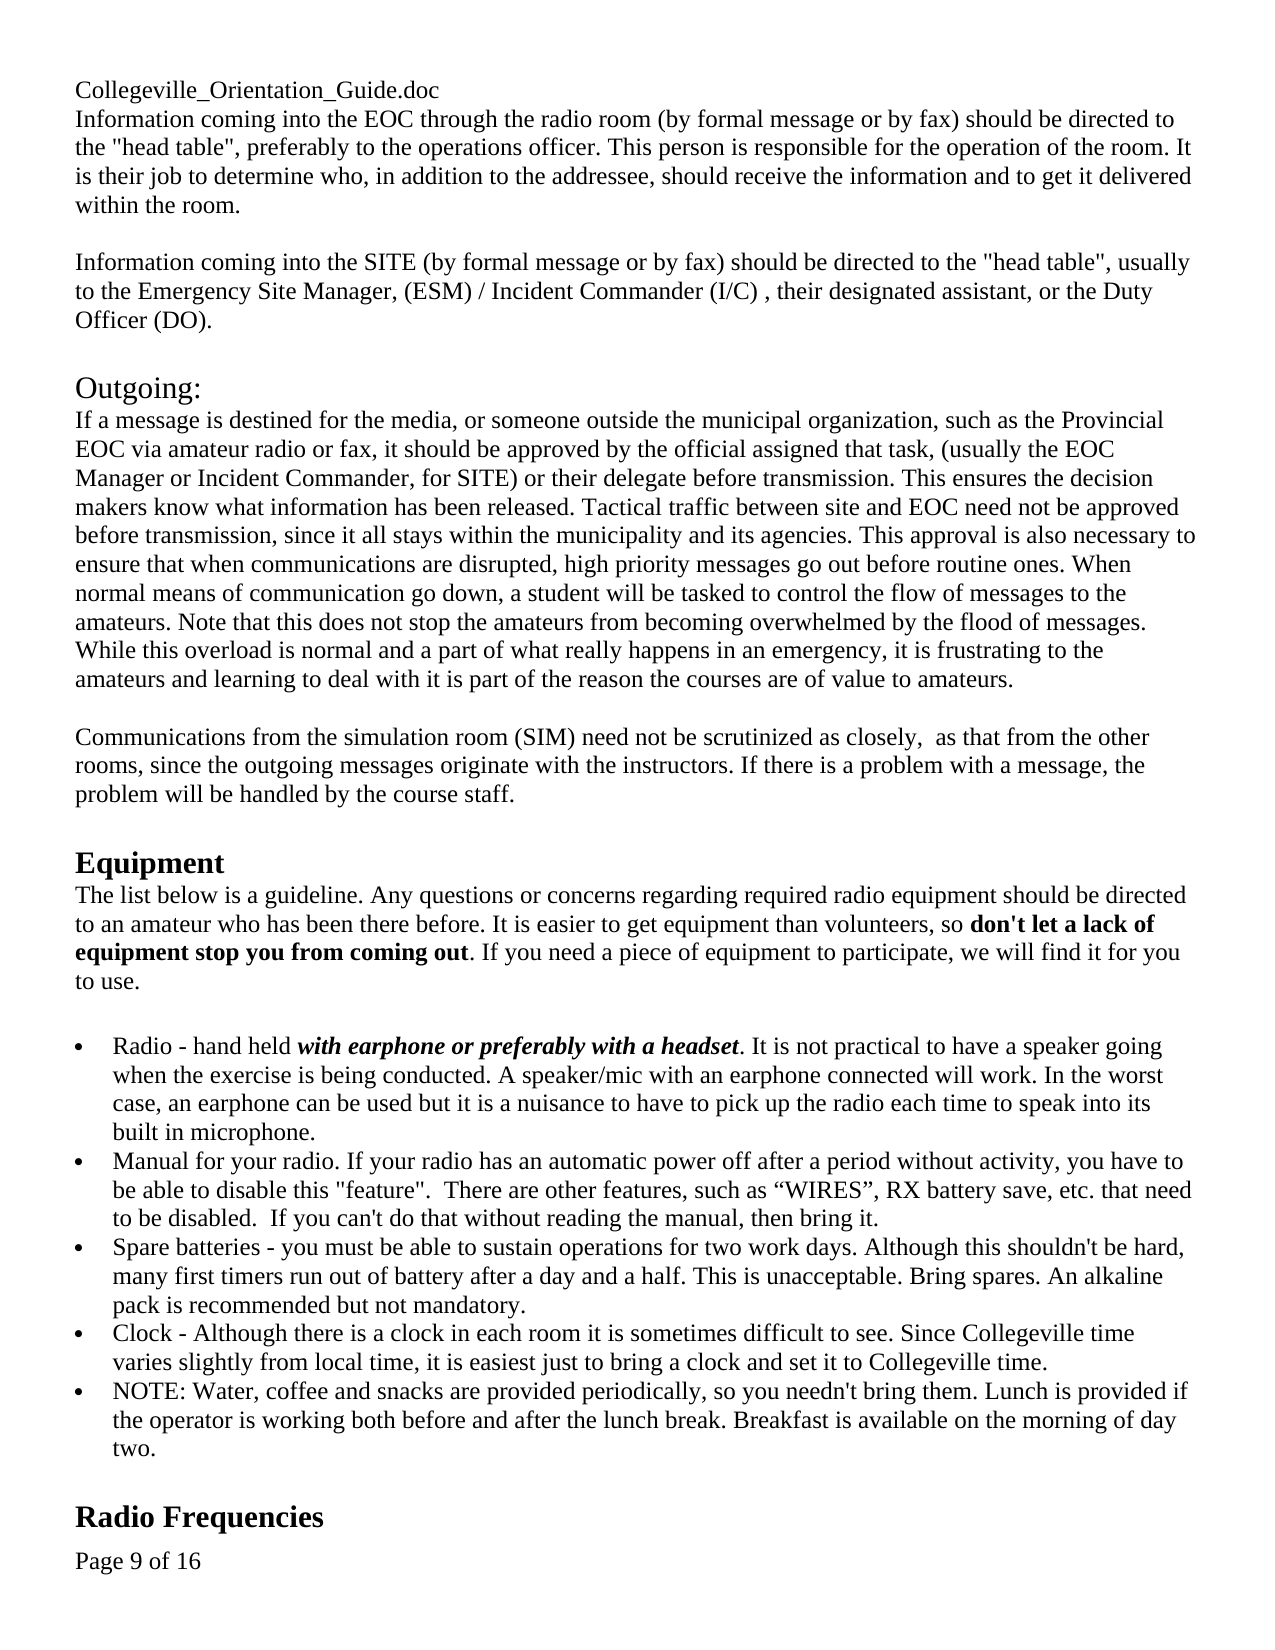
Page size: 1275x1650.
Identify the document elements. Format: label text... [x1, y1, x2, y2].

list Clock - Although there is a clock in each room it is sometimes difficult to see. Since Collegeville time varies slightly from local time, it is easiest just to bring a clock and set it to Collegeville time. [75, 1318, 1200, 1376]
list Spare batteries - you must be able to sustain operations for two work days. Although this shouldn't be hard, many first timers run out of battery after a day and a half. This is unacceptable. Bring spares. An alkaline pack is recommended but not mandatory. [75, 1232, 1200, 1318]
list Manual for your radio. If your radio has an automatic power off after a period without activity, you have to be able to disable this "feature". There are other features, such as “WIRES”, RX battery save, etc. that need to be disabled. If you can't do that without reading the manual, then bring it. [75, 1146, 1200, 1232]
text Communications from the simulation room (SIM) need not be scrutinized as closely, as that from the other rooms, since the outgoing messages originate with the instructors. If there is a problem with a message, the problem will be handled by the course staff. [75, 722, 1200, 808]
text If a message is destined for the media, or someone outside the municipal organization, such as the Provincial EOC via amateur radio or fax, it should be approved by the official assigned that task, (usually the EOC Manager or Incident Commander, for SITE) or their delegate before transmission. This ensures the decision makers know what information has been released. Tactical traffic between site and EOC need not be approved before transmission, since it all stays within the municipality and its agencies. This approval is also necessary to ensure that when communications are disrupted, high priority messages go out before routine ones. When normal means of communication go down, a student will be tasked to control the flow of messages to the amateurs. Note that this does not stop the amateurs from becoming overwhelmed by the flood of messages. While this overload is normal and a part of what really happens in an emergency, it is frustrating to the amateurs and learning to deal with it is part of the reason the courses are of value to amateurs. [75, 406, 1200, 693]
list NOTE: Water, coffee and snacks are provided periodically, so you needn't bring them. Lunch is provided if the operator is working both before and after the lunch break. Breakfast is available on the morning of day two. [75, 1376, 1200, 1462]
text Equipment [75, 844, 1200, 880]
text Information coming into the SITE (by formal message or by fax) should be directed to the "head table", usually to the Emergency Site Manager, (ESM) / Incident Commander (I/C) , their designated assistant, or the Duty Officer (DO). [75, 247, 1200, 334]
text The list below is a guideline. Any questions or concerns regarding required radio equipment should be directed to an amateur who has been there before. It is easier to get equipment than volunteers, so don't let a lack of equipment stop you from coming out. If you need a piece of equipment to participate, we will find it for you to use. [75, 880, 1200, 995]
text Outgoing: [75, 370, 1200, 406]
list Radio - hand held with earphone or preferably with a headset. It is not practical to have a speaker going when the exercise is being conducted. A speaker/mic with an earphone connected will work. In the worst case, an earphone can be used but it is a nuisance to have to pick up the radio each time to speak into its built in microphone. [75, 1031, 1200, 1146]
text Radio Frequencies [75, 1498, 1200, 1534]
text Information coming into the EOC through the radio room (by formal message or by fax) should be directed to the "head table", preferably to the operations officer. This person is responsible for the operation of the room. It is their job to determine who, in addition to the addressee, should receive the information and to get it delivered within the room. [75, 104, 1200, 219]
